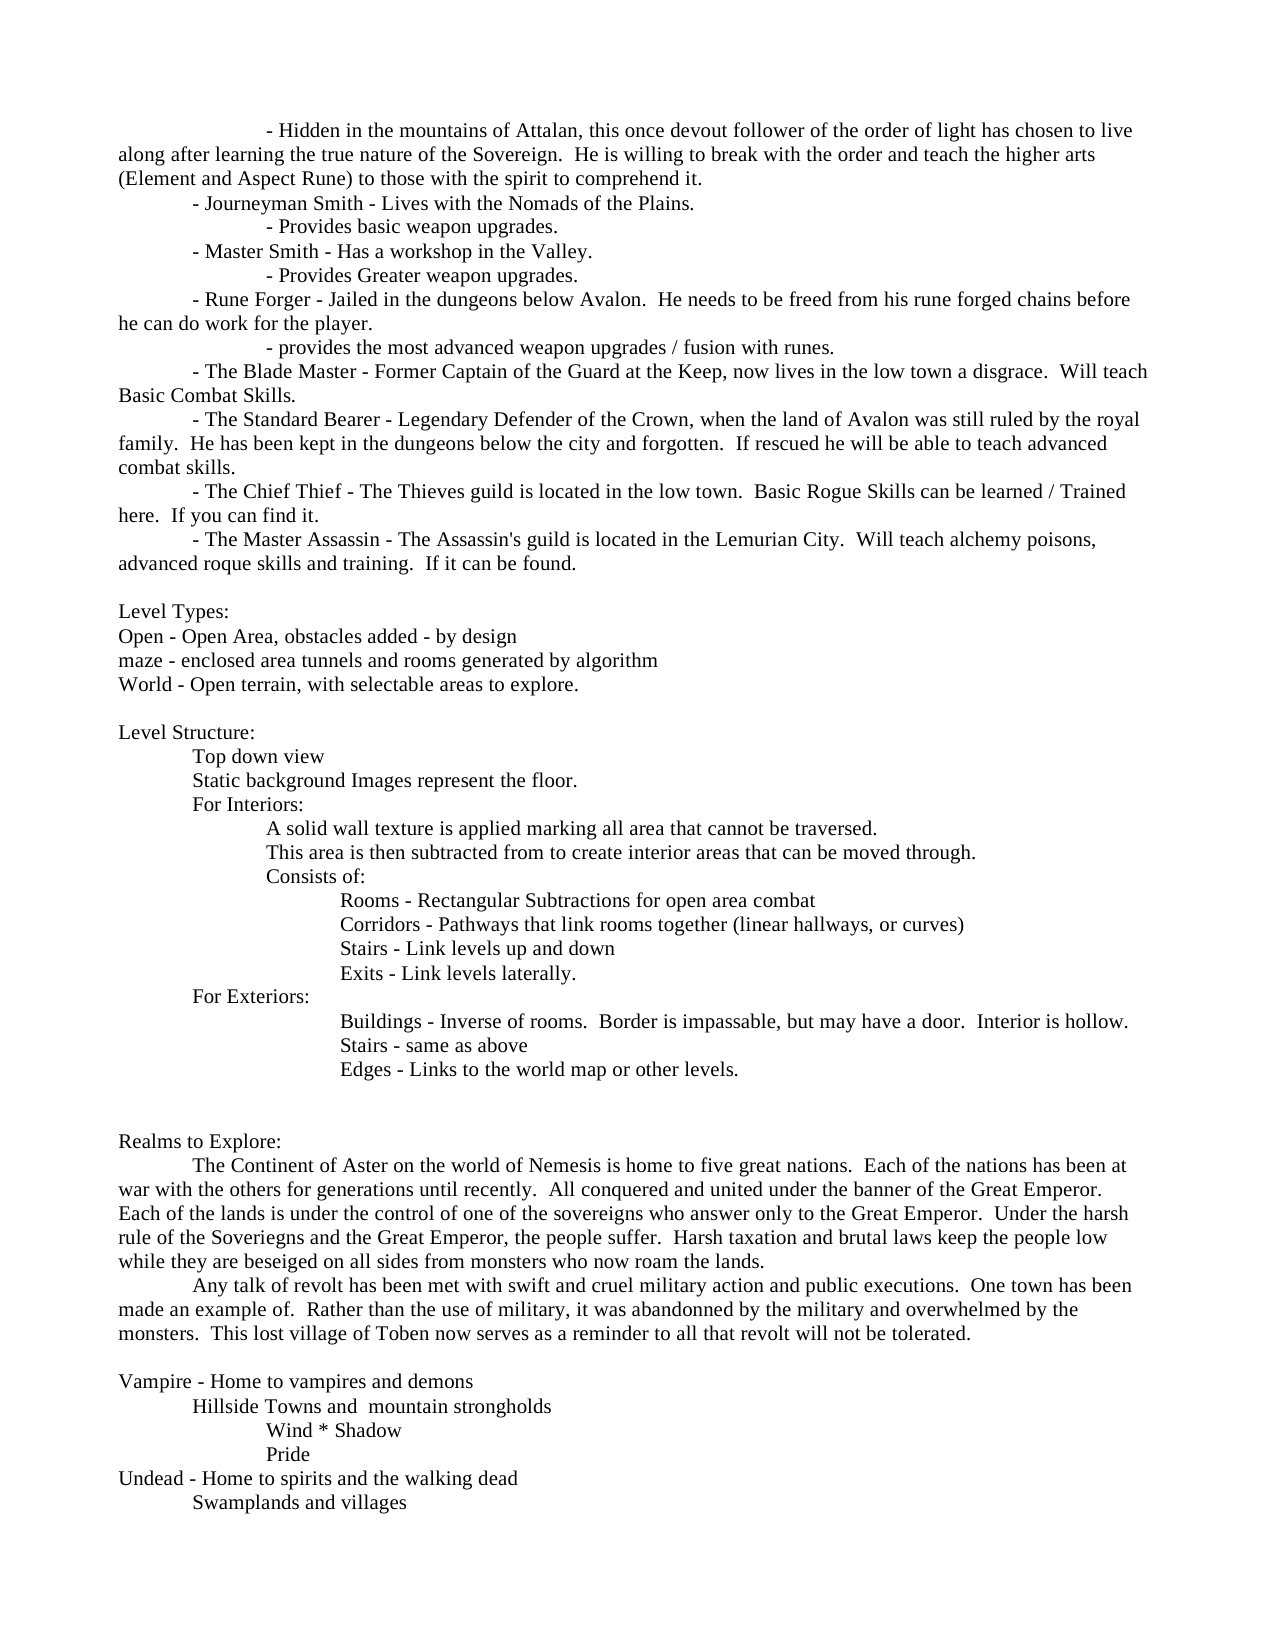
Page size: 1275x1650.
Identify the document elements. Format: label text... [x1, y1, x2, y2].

text Top down view [118, 744, 1157, 768]
text - The Blade Master - Former Captain of the Guard at the Keep, now lives in the low town a disgrace. Will teach Basic Combat Skills. [118, 359, 1157, 407]
text World - Open terrain, with selectable areas to explore. [118, 672, 1157, 696]
text For Exteriors: [118, 984, 1157, 1008]
text Stairs - Link levels up and down [118, 936, 1157, 960]
text - Journeyman Smith - Lives with the Nomads of the Plains. [118, 190, 1157, 214]
text Undead - Home to spirits and the walking dead [118, 1466, 1157, 1490]
text The Continent of Aster on the world of Nemesis is home to five great nations. Each of the nations has been at war with the others for generations until recently. All conquered and united under the banner of the Great Emperor. Each of the lands is under the control of one of the sovereigns who answer only to the Great Emperor. Under the harsh rule of the Soveriegns and the Great Emperor, the people suffer. Harsh taxation and brutal laws keep the people low while they are beseiged on all sides from monsters who now roam the lands. [118, 1153, 1157, 1273]
text - provides the most advanced weapon upgrades / fusion with runes. [118, 335, 1157, 359]
text Hillside Towns and mountain strongholds [118, 1393, 1157, 1417]
text - The Standard Bearer - Legendary Defender of the Crown, when the land of Avalon was still ruled by the royal family. He has been kept in the dungeons below the city and forgotten. If rescued he will be able to teach advanced combat skills. [118, 407, 1157, 479]
text Exits - Link levels laterally. [118, 960, 1157, 984]
text Wind * Shadow [118, 1417, 1157, 1442]
text This area is then subtracted from to create interior areas that can be moved through. [118, 840, 1157, 864]
text Buildings - Inverse of rooms. Border is impassable, but may have a door. Interior is hollow. [118, 1008, 1157, 1032]
text Level Types: [118, 599, 1157, 623]
text Rooms - Rectangular Subtractions for open area combat [118, 888, 1157, 912]
text - Master Smith - Has a workshop in the Valley. [118, 238, 1157, 262]
text Level Structure: [118, 720, 1157, 744]
text Any talk of revolt has been met with swift and cruel military action and public executions. One town has been made an example of. Rather than the use of military, it was abandonned by the military and overwhelmed by the monsters. This lost village of Toben now serves as a reminder to all that revolt will not be tolerated. [118, 1273, 1157, 1345]
text Swamplands and villages [118, 1490, 1157, 1514]
text Corridors - Pathways that link rooms together (linear hallways, or curves) [118, 912, 1157, 936]
text Vampire - Home to vampires and demons [118, 1369, 1157, 1393]
text Open - Open Area, obstacles added - by design [118, 623, 1157, 647]
text Realms to Explore: [118, 1129, 1157, 1153]
text - Rune Forger - Jailed in the dungeons below Avalon. He needs to be freed from his rune forged chains before he can do work for the player. [118, 287, 1157, 335]
text Consists of: [118, 864, 1157, 888]
text A solid wall texture is applied marking all area that cannot be traversed. [118, 816, 1157, 840]
text Edges - Links to the world map or other levels. [118, 1057, 1157, 1081]
text For Interiors: [118, 792, 1157, 816]
text Pride [118, 1442, 1157, 1466]
text Stairs - same as above [118, 1032, 1157, 1057]
text Static background Images represent the floor. [118, 768, 1157, 792]
text - The Chief Thief - The Thieves guild is located in the low town. Basic Rogue Skills can be learned / Trained here. If you can find it. [118, 479, 1157, 527]
text maze - enclosed area tunnels and rooms generated by algorithm [118, 647, 1157, 672]
text - Hidden in the mountains of Attalan, this once devout follower of the order of light has chosen to live along after learning the true nature of the Sovereign. He is willing to break with the order and teach the higher arts (Element and Aspect Rune) to those with the spirit to comprehend it. [118, 118, 1157, 190]
text - Provides basic weapon upgrades. [118, 214, 1157, 238]
text - Provides Greater weapon upgrades. [118, 262, 1157, 287]
text - The Master Assassin - The Assassin's guild is located in the Lemurian City. Will teach alchemy poisons, advanced roque skills and training. If it can be found. [118, 527, 1157, 575]
